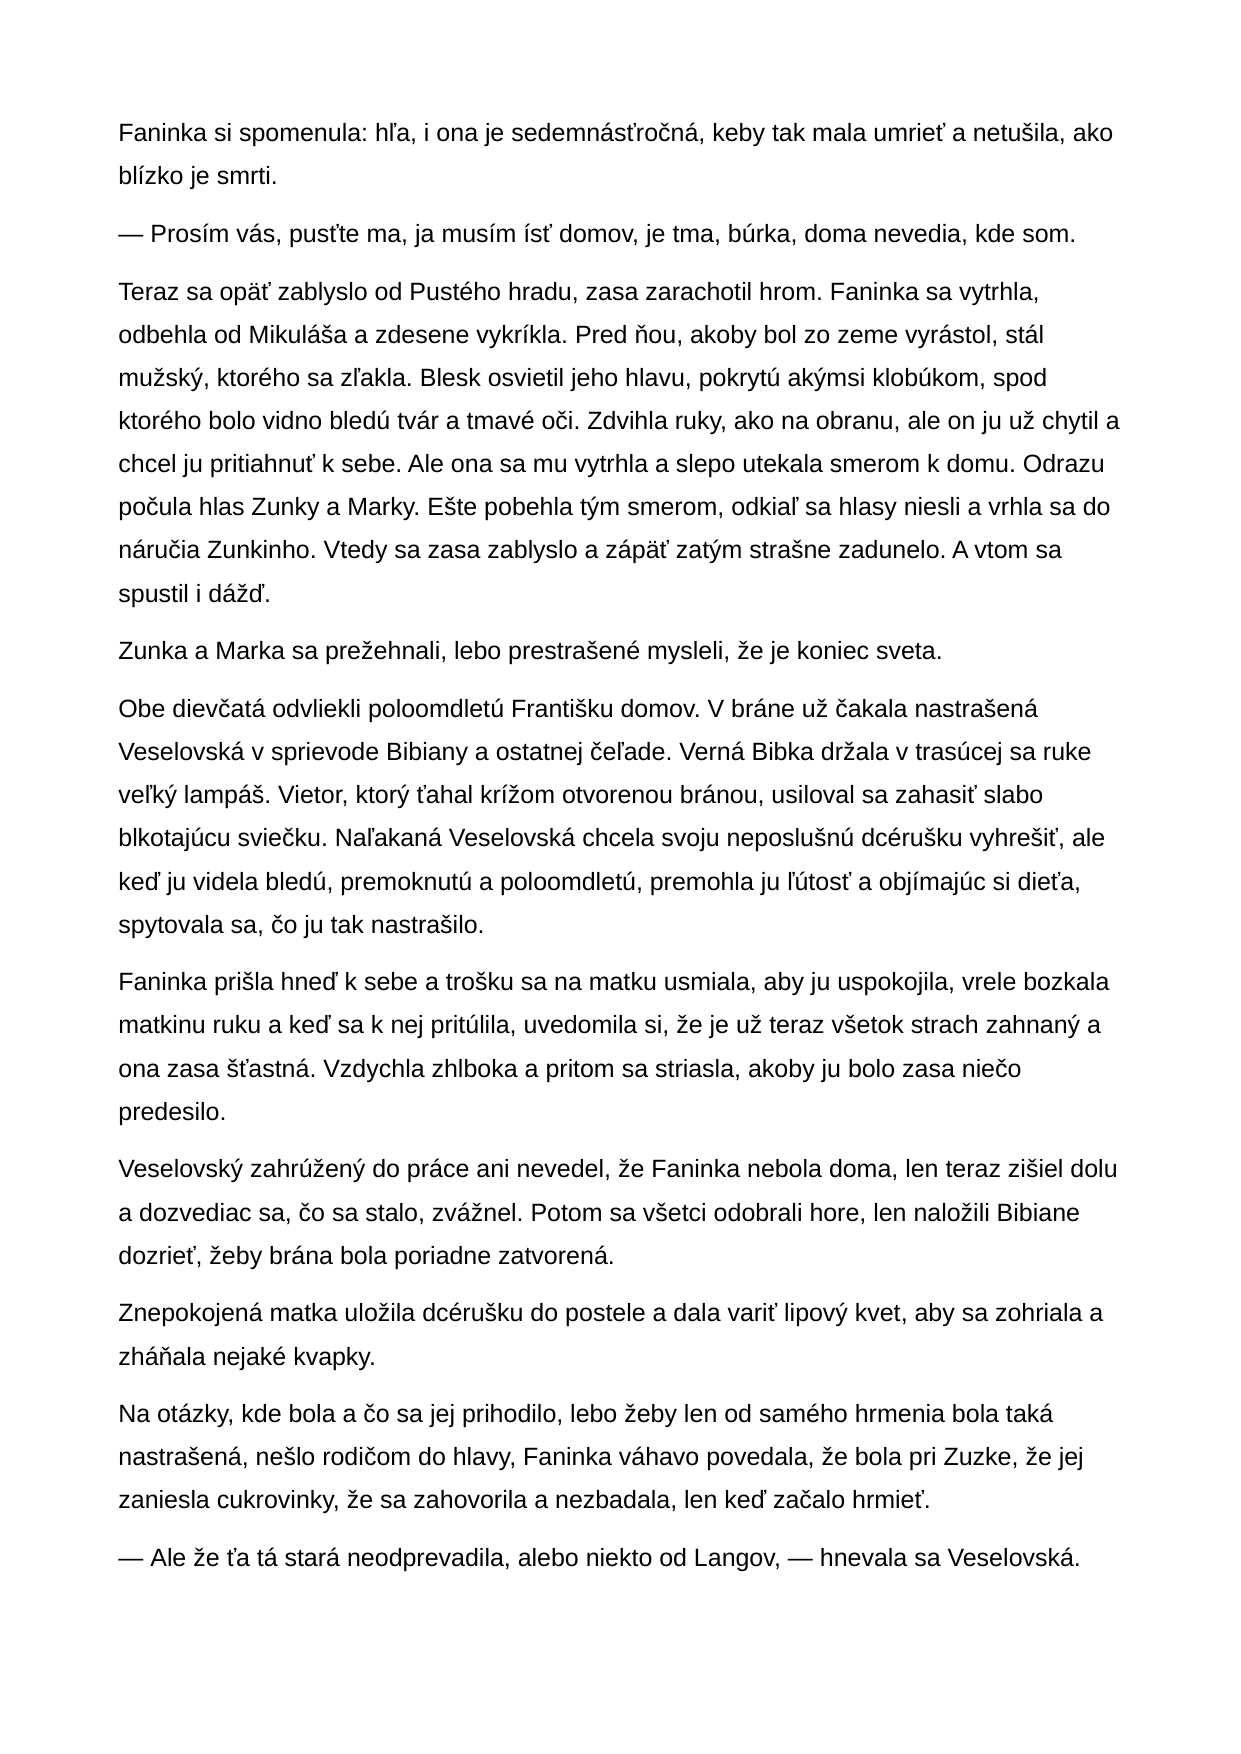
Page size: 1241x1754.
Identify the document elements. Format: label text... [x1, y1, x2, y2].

text Na otázky, kde bola a čo sa jej prihodilo, lebo žeby len od samého hrmenia bola taká nastrašená, nešlo rodičom do hlavy, Faninka váhavo povedala, že bola pri Zuzke, že jej zaniesla cukrovinky, že sa zahovorila a nezbadala, len keď začalo hrmieť. [118, 1399, 1122, 1514]
text Veselovský zahrúžený do práce ani nevedel, že Faninka nebola doma, len teraz zišiel dolu a dozvediac sa, čo sa stalo, zvážnel. Potom sa všetci odobrali hore, len naložili Bibiane dozrieť, žeby brána bola poriadne zatvorená. [118, 1154, 1122, 1269]
text — Prosím vás, pusťte ma, ja musím ísť domov, je tma, búrka, doma nevedia, kde som. [118, 219, 1122, 248]
text Znepokojená matka uložila dcérušku do postele a dala variť lipový kvet, aby sa zohriala a zháňala nejaké kvapky. [118, 1298, 1122, 1370]
text Obe dievčatá odvliekli poloomdletú Františku domov. V bráne už čakala nastrašená Veselovská v sprievode Bibiany a ostatnej čeľade. Verná Bibka držala v trasúcej sa ruke veľký lampáš. Vietor, ktorý ťahal krížom otvorenou bránou, usiloval sa zahasiť slabo blkotajúcu sviečku. Naľakaná Veselovská chcela svoju neposlušnú dcérušku vyhrešiť, ale keď ju videla bledú, premoknutú a poloomdletú, premohla ju ľútosť a objímajúc si dieťa, spytovala sa, čo ju tak nastrašilo. [118, 694, 1122, 938]
text Teraz sa opäť zablyslo od Pustého hradu, zasa zarachotil hrom. Faninka sa vytrhla, odbehla od Mikuláša a zdesene vykríkla. Pred ňou, akoby bol zo zeme vyrástol, stál mužský, ktorého sa zľakla. Blesk osvietil jeho hlavu, pokrytú akýmsi klobúkom, spod ktorého bolo vidno bledú tvár a tmavé oči. Zdvihla ruky, ako na obranu, ale on ju už chytil a chcel ju pritiahnuť k sebe. Ale ona sa mu vytrhla a slepo utekala smerom k domu. Odrazu počula hlas Zunky a Marky. Ešte pobehla tým smerom, odkiaľ sa hlasy niesli a vrhla sa do náručia Zunkinho. Vtedy sa zasa zablyslo a zápäť zatým strašne zadunelo. A vtom sa spustil i dážď. [118, 277, 1122, 607]
text Faninka prišla hneď k sebe a trošku sa na matku usmiala, aby ju uspokojila, vrele bozkala matkinu ruku a keď sa k nej pritúlila, uvedomila si, že je už teraz všetok strach zahnaný a ona zasa šťastná. Vzdychla zhlboka a pritom sa striasla, akoby ju bolo zasa niečo predesilo. [118, 967, 1122, 1125]
text Faninka si spomenula: hľa, i ona je sedemnásťročná, keby tak mala umrieť a netušila, ako blízko je smrti. [118, 118, 1122, 190]
text — Ale že ťa tá stará neodprevadila, alebo niekto od Langov, — hnevala sa Veselovská. [118, 1543, 1122, 1572]
text Zunka a Marka sa prežehnali, lebo prestrašené mysleli, že je koniec sveta. [118, 636, 1122, 665]
